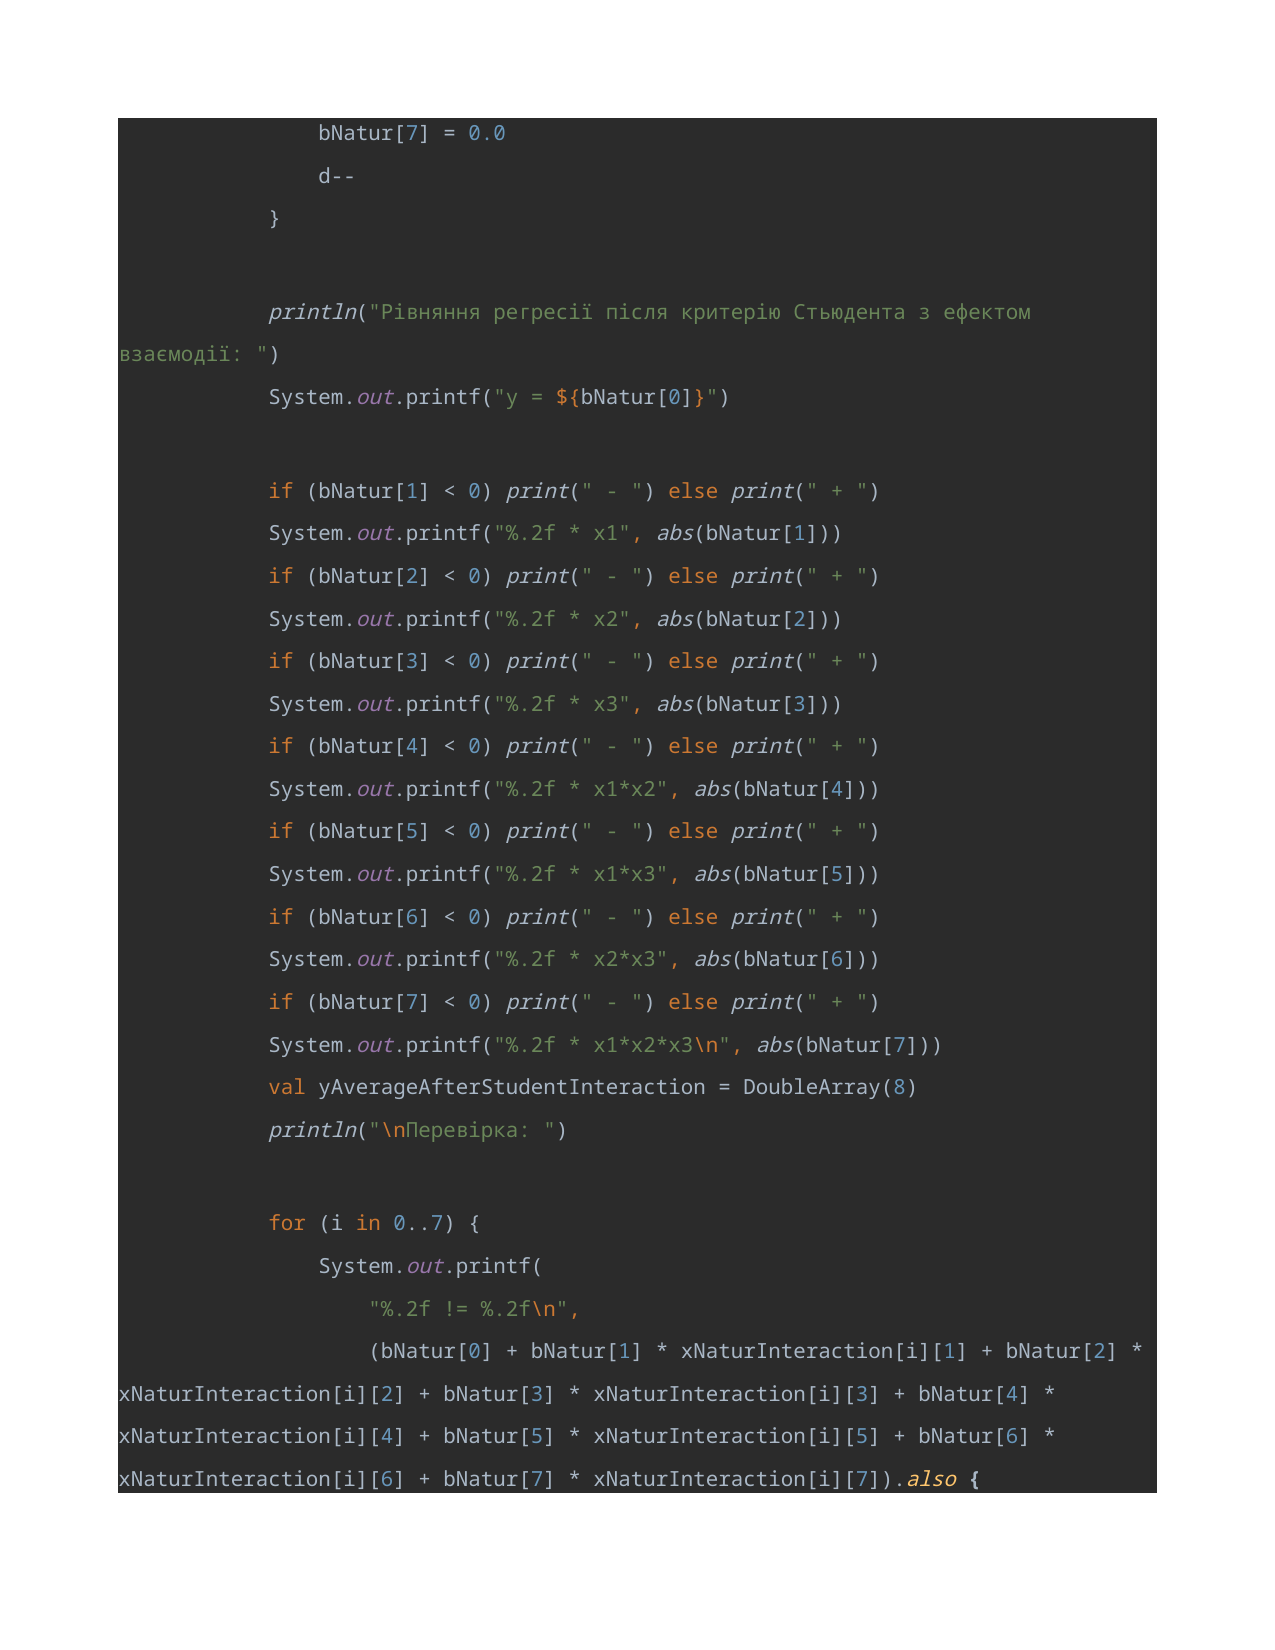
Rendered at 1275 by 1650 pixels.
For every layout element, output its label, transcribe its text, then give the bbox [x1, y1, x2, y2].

text bNatur[7] = 0.0 d-- } println("Рівняння регресії після критерію Стьюдента з ефектом взаємодії: ") System.out.printf("y = ${bNatur[0]}") if (bNatur[1] < 0) print(" - ") else print(" + ") System.out.printf("%.2f * x1", abs(bNatur[1])) if (bNatur[2] < 0) print(" - ") else print(" + ") System.out.printf("%.2f * x2", abs(bNatur[2])) if (bNatur[3] < 0) print(" - ") else print(" + ") System.out.printf("%.2f * x3", abs(bNatur[3])) if (bNatur[4] < 0) print(" - ") else print(" + ") System.out.printf("%.2f * x1*x2", abs(bNatur[4])) if (bNatur[5] < 0) print(" - ") else print(" + ") System.out.printf("%.2f * x1*x3", abs(bNatur[5])) if (bNatur[6] < 0) print(" - ") else print(" + ") System.out.printf("%.2f * x2*x3", abs(bNatur[6])) if (bNatur[7] < 0) print(" - ") else print(" + ") System.out.printf("%.2f * x1*x2*x3\n", abs(bNatur[7])) val yAverageAfterStudentInteraction = DoubleArray(8) println("\nПеревірка: ") for (i in 0..7) { System.out.printf( "%.2f != %.2f\n", (bNatur[0] + bNatur[1] * xNaturInteraction[i][1] + bNatur[2] * xNaturInteraction[i][2] + bNatur[3] * xNaturInteraction[i][3] + bNatur[4] * xNaturInteraction[i][4] + bNatur[5] * xNaturInteraction[i][5] + bNatur[6] * xNaturInteraction[i][6] + bNatur[7] * xNaturInteraction[i][7]).also { [118, 118, 1157, 1493]
